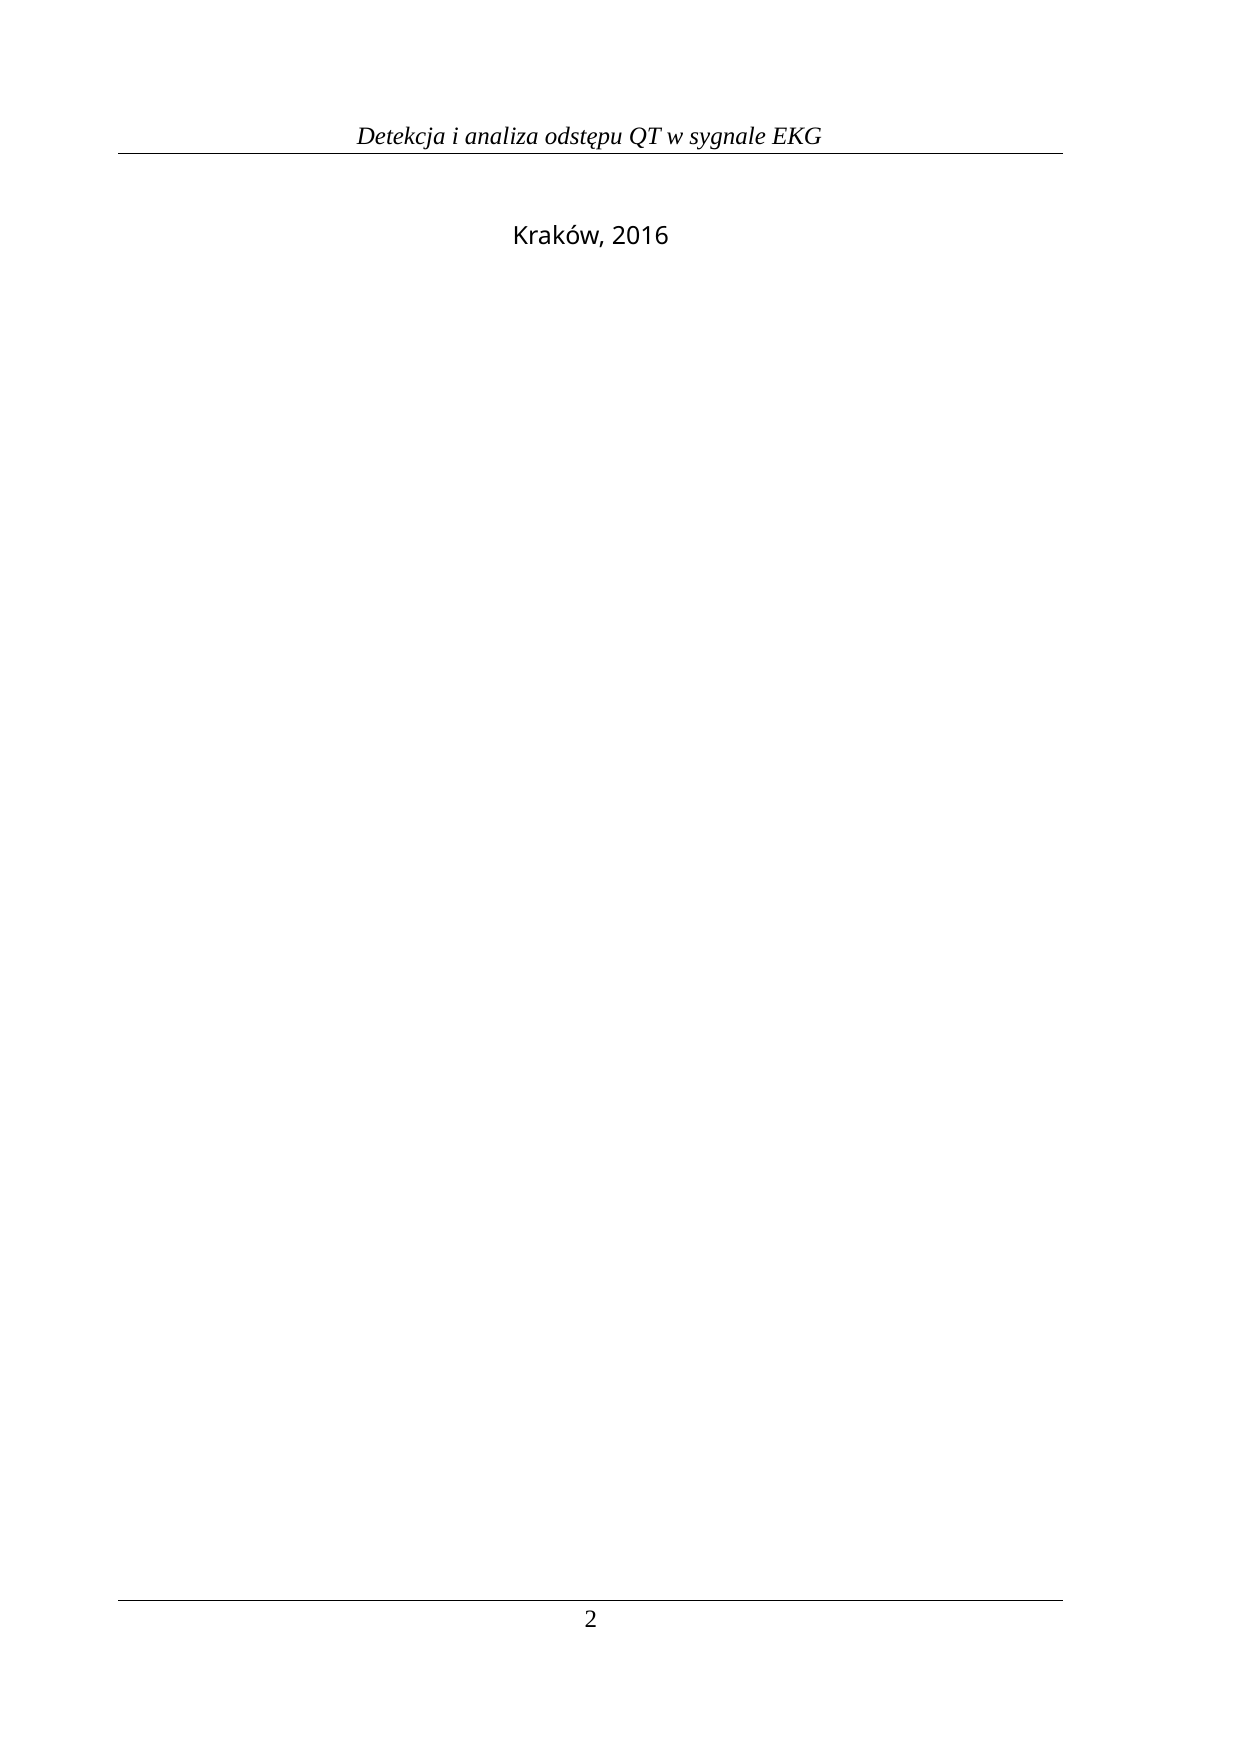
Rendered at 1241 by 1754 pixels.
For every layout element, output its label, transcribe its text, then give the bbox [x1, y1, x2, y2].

text Kraków, 2016 [118, 217, 1063, 251]
